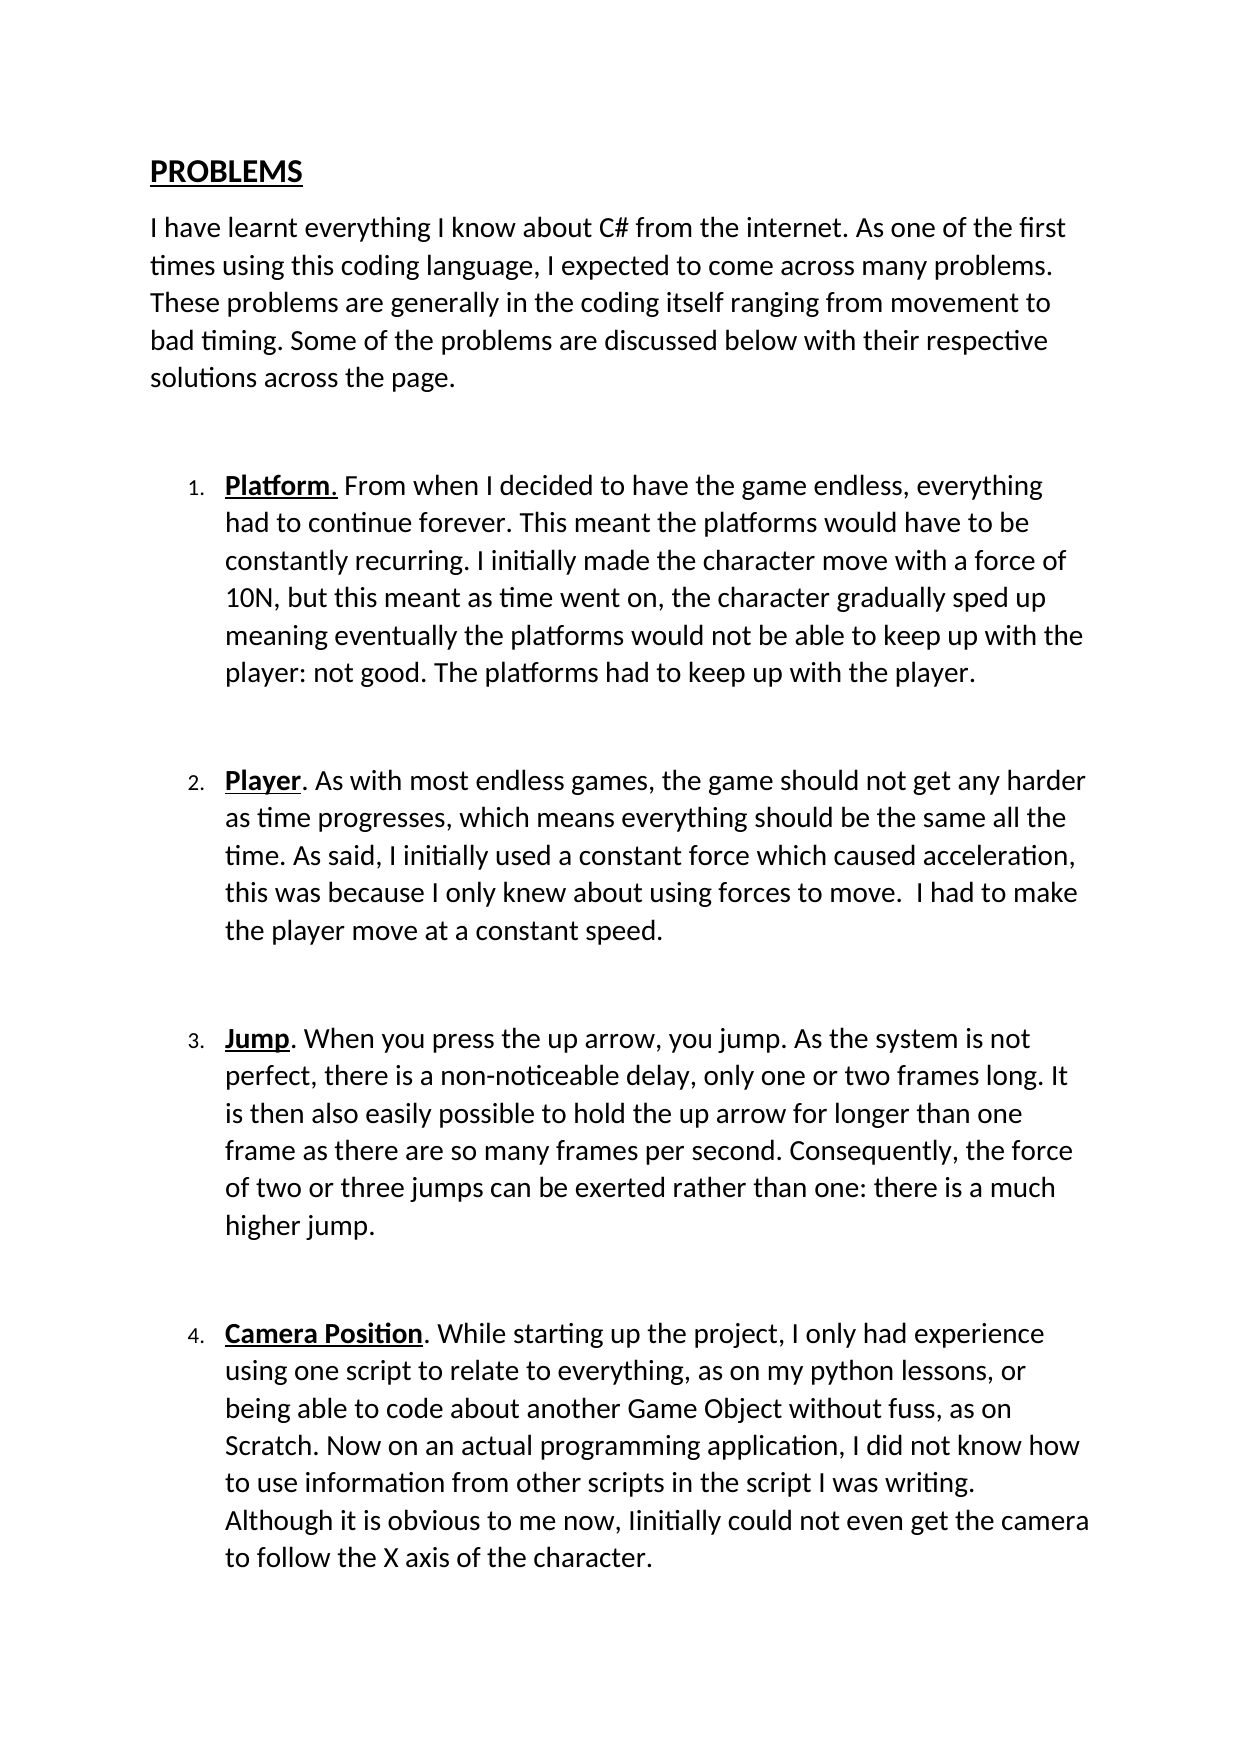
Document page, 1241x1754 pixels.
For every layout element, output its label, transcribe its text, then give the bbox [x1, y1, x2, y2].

list Jump. When you press the up arrow, you jump. As the system is not perfect, there is a non-noticeable delay, only one or two frames long. It is then also easily possible to hold the up arrow for longer than one frame as there are so many frames per second. Consequently, the force of two or three jumps can be exerted rather than one: there is a much higher jump. [187, 1020, 1090, 1242]
list Player. As with most endless games, the game should not get any harder as time progresses, which means everything should be the same all the time. As said, I initially used a constant force which caused acceleration, this was because I only knew about using forces to move. I had to make the player move at a constant speed. [187, 762, 1090, 947]
list Camera Position. While starting up the project, I only had experience using one script to relate to everything, as on my python lessons, or being able to code about another Game Object without fuss, as on Scratch. Now on an actual programming application, I did not know how to use information from other scripts in the script I was writing. Although it is obvious to me now, Iinitially could not even get the camera to follow the X axis of the character. [187, 1315, 1090, 1575]
text I have learnt everything I know about C# from the internet. As one of the first times using this coding language, I expected to come across many problems. These problems are generally in the coding itself ranging from movement to bad timing. Some of the problems are discussed below with their respective solutions across the page. [150, 209, 1090, 394]
text PROBLEMS [150, 150, 1090, 191]
list Platform. From when I decided to have the game endless, everything had to continue forever. This meant the platforms would have to be constantly recurring. I initially made the character move with a force of 10N, but this meant as time went on, the character gradually sped up meaning eventually the platforms would not be able to keep up with the player: not good. The platforms had to keep up with the player. [187, 467, 1090, 690]
